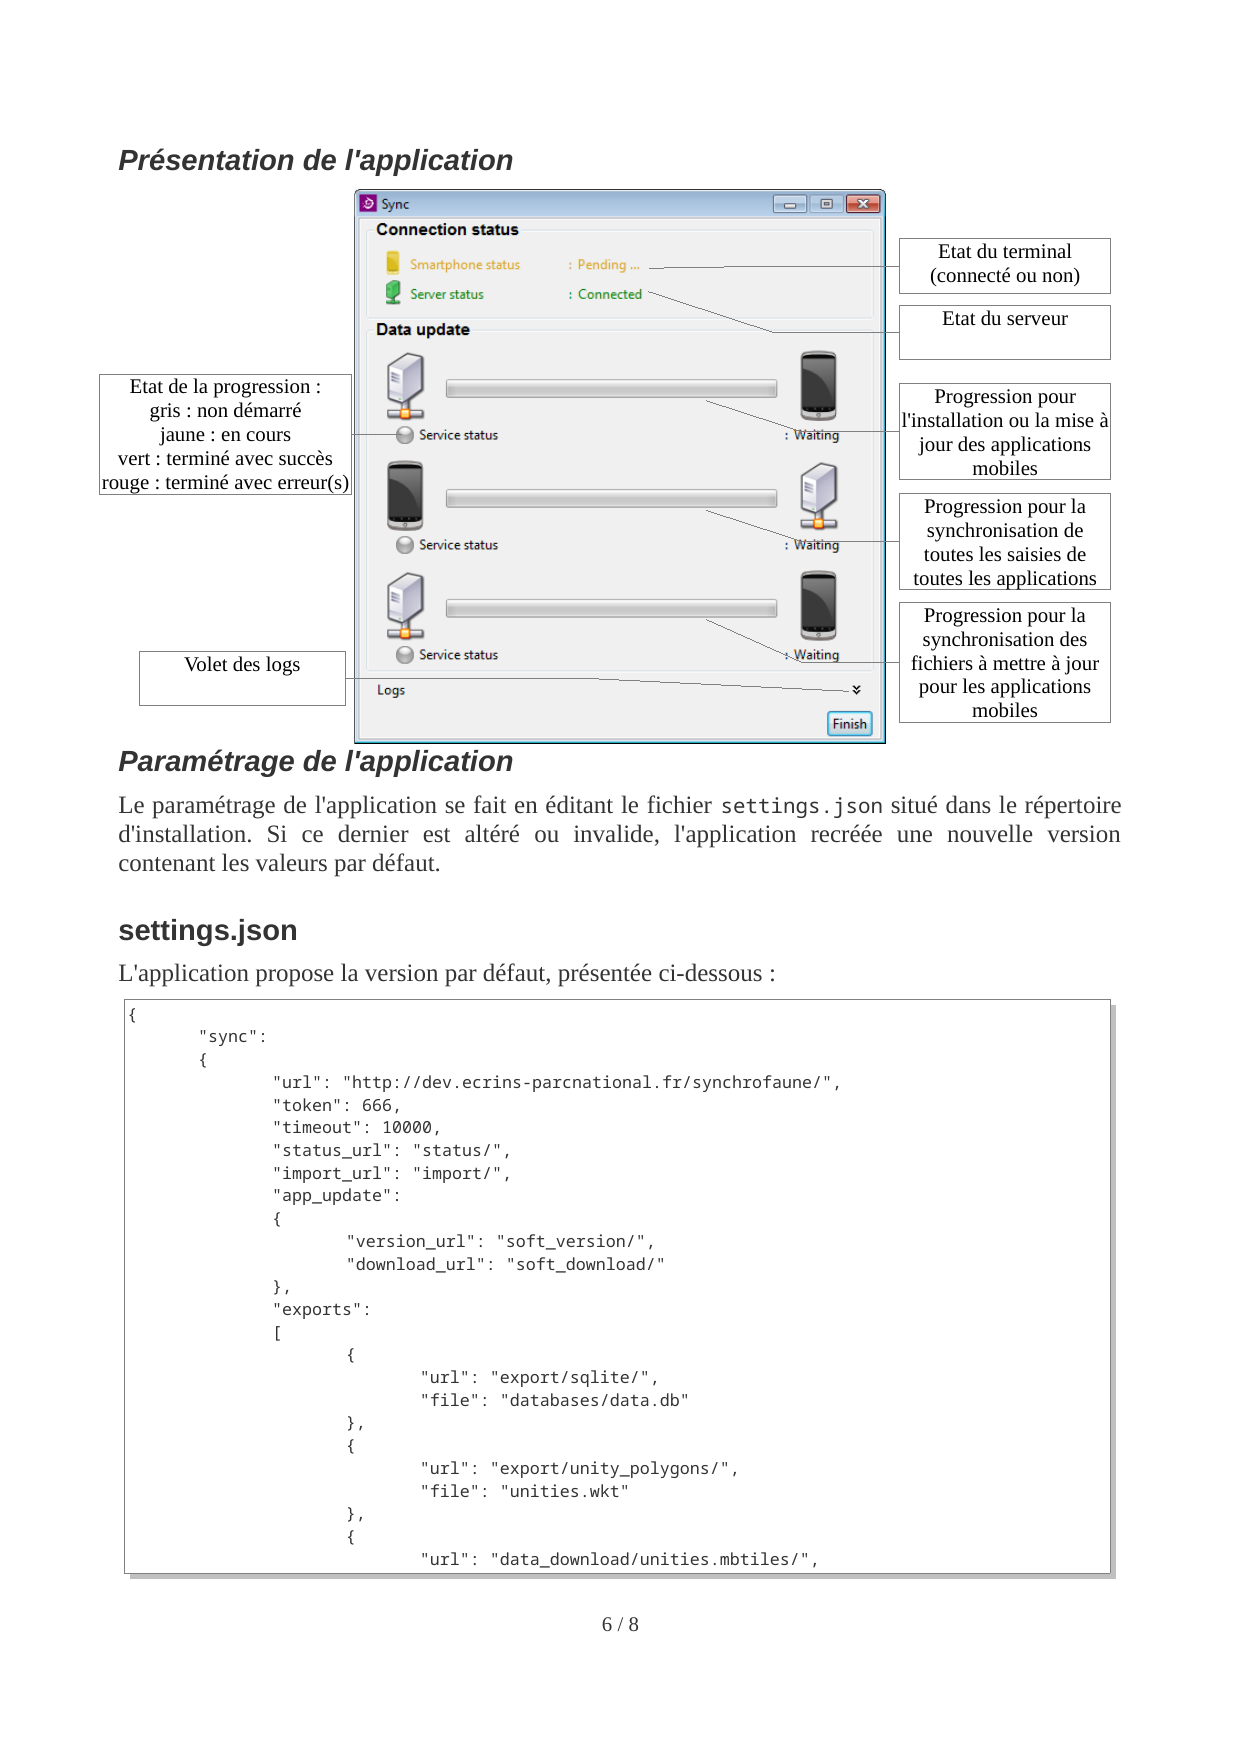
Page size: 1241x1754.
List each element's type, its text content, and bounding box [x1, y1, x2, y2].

text Le paramétrage de l'application se fait en éditant le fichier settings.json situé dans le répertoire d'installation. Si ce dernier est altéré ou invalide, l'application recréée une nouvelle version contenant les valeurs par défaut. [118, 790, 1122, 877]
text "download_url": "soft_download/" [125, 1249, 1110, 1272]
text "status_url": "status/", [125, 1136, 1110, 1158]
text "exports": [125, 1294, 1110, 1317]
text "app_update": [125, 1181, 1110, 1204]
text "import_url": "import/", [125, 1158, 1110, 1181]
text }, [125, 1408, 1110, 1431]
text L'application propose la version par défaut, présentée ci-dessous : [118, 958, 1122, 987]
subtitle Présentation de l'application [118, 143, 1122, 177]
text { [125, 1045, 1110, 1067]
text { [125, 1204, 1110, 1226]
text "url": "data_download/unities.mbtiles/", [125, 1544, 1110, 1573]
picture [354, 189, 886, 744]
text { [125, 1000, 1110, 1022]
text { [125, 1522, 1110, 1544]
text [ [125, 1317, 1110, 1340]
subtitle Paramétrage de l'application [118, 214, 1122, 777]
text "file": "databases/data.db" [125, 1385, 1110, 1408]
text "url": "http://dev.ecrins-parcnational.fr/synchrofaune/", [125, 1067, 1110, 1090]
text "url": "export/sqlite/", [125, 1363, 1110, 1385]
text }, [125, 1272, 1110, 1294]
subtitle settings.json [118, 913, 1122, 946]
text { [125, 1431, 1110, 1453]
text "timeout": 10000, [125, 1113, 1110, 1136]
text "url": "export/unity_polygons/", [125, 1453, 1110, 1476]
text "version_url": "soft_version/", [125, 1226, 1110, 1249]
text "sync": [125, 1022, 1110, 1045]
text { [125, 1340, 1110, 1363]
text "token": 666, [125, 1090, 1110, 1113]
text }, [125, 1499, 1110, 1522]
text "file": "unities.wkt" [125, 1476, 1110, 1499]
